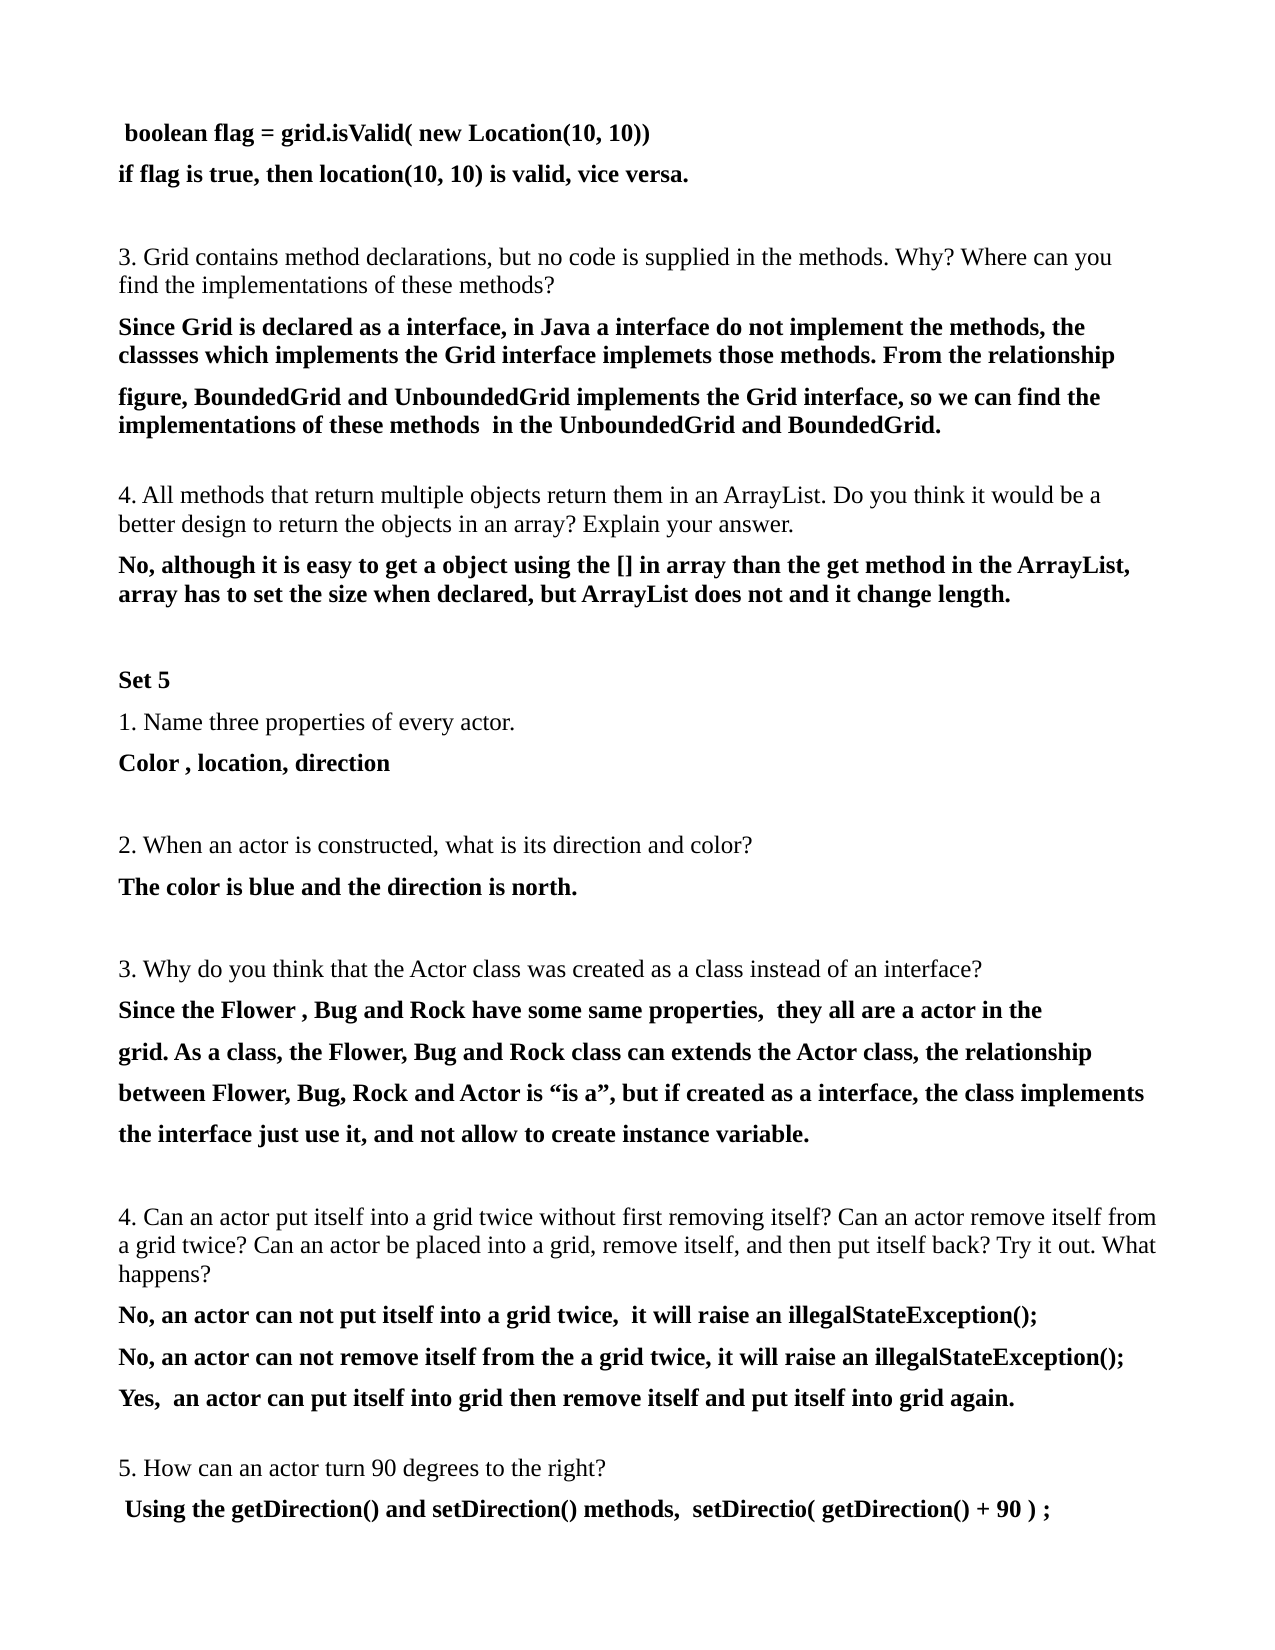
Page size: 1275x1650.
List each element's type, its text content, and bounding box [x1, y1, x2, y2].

text Using the getDirection() and setDirection() methods, setDirectio( getDirection() + 90 ) ; [118, 1494, 1157, 1523]
text Since Grid is declared as a interface, in Java a interface do not implement the methods, the classses which implements the Grid interface implemets those methods. From the relationship [118, 312, 1157, 369]
text Since the Flower , Bug and Rock have some same properties, they all are a actor in the [118, 996, 1157, 1024]
text The color is blue and the direction is north. [118, 872, 1157, 901]
text figure, BoundedGrid and UnboundedGrid implements the Grid interface, so we can find the implementations of these methods in the UnboundedGrid and BoundedGrid. [118, 382, 1157, 439]
text if flag is true, then location(10, 10) is valid, vice versa. [118, 159, 1157, 188]
text 4. Can an actor put itself into a grid twice without first removing itself? Can an actor remove itself from a grid twice? Can an actor be placed into a grid, remove itself, and then put itself back? Try it out. What happens? [118, 1202, 1157, 1288]
text the interface just use it, and not allow to create instance variable. [118, 1119, 1157, 1148]
text 3. Grid contains method declarations, but no code is supplied in the methods. Why? Where can you find the implementations of these methods? [118, 242, 1157, 299]
text Set 5 [118, 666, 1157, 694]
text No, although it is easy to get a object using the [] in array than the get method in the ArrayList, array has to set the size when declared, but ArrayList does not and it change length. [118, 551, 1157, 608]
text boolean flag = grid.isValid( new Location(10, 10)) [118, 118, 1157, 147]
text 5. How can an actor turn 90 degrees to the right? [118, 1424, 1157, 1482]
text grid. As a class, the Flower, Bug and Rock class can extends the Actor class, the relationship [118, 1037, 1157, 1066]
text between Flower, Bug, Rock and Actor is “is a”, but if created as a interface, the class implements [118, 1078, 1157, 1107]
text Yes, an actor can put itself into grid then remove itself and put itself into grid again. [118, 1383, 1157, 1412]
text 1. Name three properties of every actor. [118, 707, 1157, 736]
text Color , location, direction [118, 748, 1157, 777]
text 2. When an actor is constructed, what is its direction and color? [118, 831, 1157, 859]
text 4. All methods that return multiple objects return them in an ArrayList. Do you think it would be a better design to return the objects in an array? Explain your answer. [118, 452, 1157, 538]
text No, an actor can not put itself into a grid twice, it will raise an illegalStateException(); [118, 1301, 1157, 1329]
text No, an actor can not remove itself from the a grid twice, it will raise an illegalStateException(); [118, 1342, 1157, 1371]
text 3. Why do you think that the Actor class was created as a class instead of an interface? [118, 954, 1157, 983]
